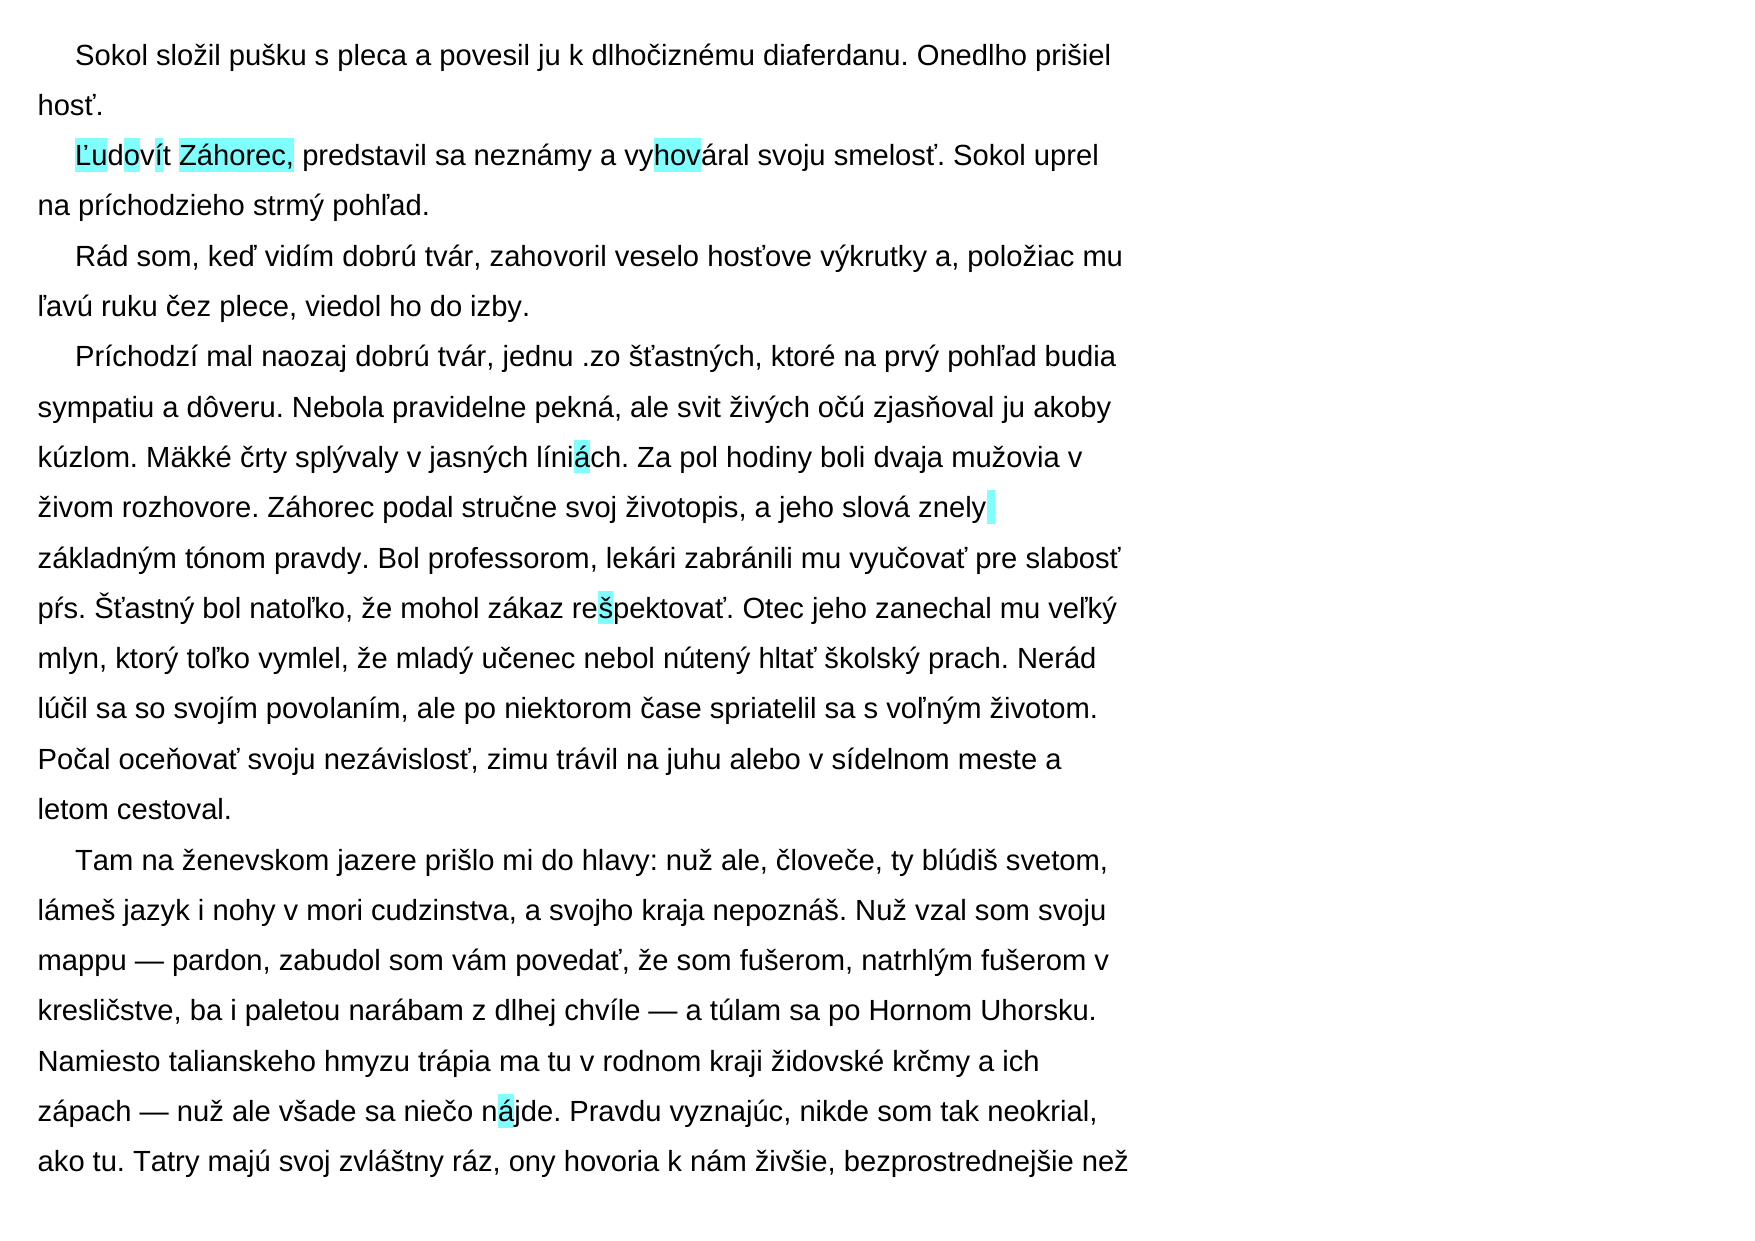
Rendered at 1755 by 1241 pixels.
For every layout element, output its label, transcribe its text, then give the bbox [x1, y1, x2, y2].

text Ľudovít Záhorec, predstavil sa neznámy a vyhováral svoju smelosť. Sokol uprel na príchodzieho strmý pohľad. [37, 138, 1130, 222]
text Tam na ženevskom jazere prišlo mi do hlavy: nuž ale, človeče, ty blúdiš svetom, lámeš jazyk i nohy v mori cudzinstva, a svojho kraja nepoznáš. Nuž vzal som svoju mappu — pardon, zabudol som vám povedať, že som fušerom, natrhlým fušerom v kresličstve, ba i paletou na­rábam z dlhej chvíle — a túlam sa po Hornom Uhorsku. Namiesto talianskeho hmyzu trápia ma tu v rodnom kraji židovské krčmy a ich zápach — nuž ale všade sa niečo nájde. Pravdu vy­znajúc, nikde som tak neokrial, ako tu. Tatry majú svoj zvláštny ráz, ony hovoria k nám živšie, bezprostrednejšie než [37, 842, 1130, 1178]
text Sokol složil pušku s pleca a povesil ju k dlhočiznému diaferdanu. Onedlho prišiel hosť. [37, 37, 1130, 121]
text Rád som, keď vidím dobrú tvár, zaho­voril veselo hosťove výkrutky a, položiac mu ľavú ruku čez plece, viedol ho do izby. [37, 239, 1130, 323]
text Príchodzí mal naozaj dobrú tvár, jednu .zo šťastných, ktoré na prvý pohľad budia sym­patiu a dôveru. Nebola pravidelne pekná, ale svit živých očú zjasňoval ju akoby kúzlom. Mäkké črty splývaly v jasných líniách. Za pol hodiny boli dvaja mužovia v živom rozhovore. Záhorec podal stručne svoj životopis, a jeho slová znely základným tónom pravdy. Bol professorom, le­kári zabránili mu vyučovať pre slabosť pŕs. Šťastný bol natoľko, že mohol zákaz rešpektovať. Otec jeho zanechal mu veľký mlyn, ktorý toľko vymlel, že mladý učenec nebol nútený hltať školský prach. Nerád lúčil sa so svojím povo­laním, ale po niektorom čase spriatelil sa s voľ­ným životom. Počal oceňovať svoju nezávislosť, zimu trávil na juhu alebo v sídelnom meste a letom cestoval. [37, 339, 1130, 826]
